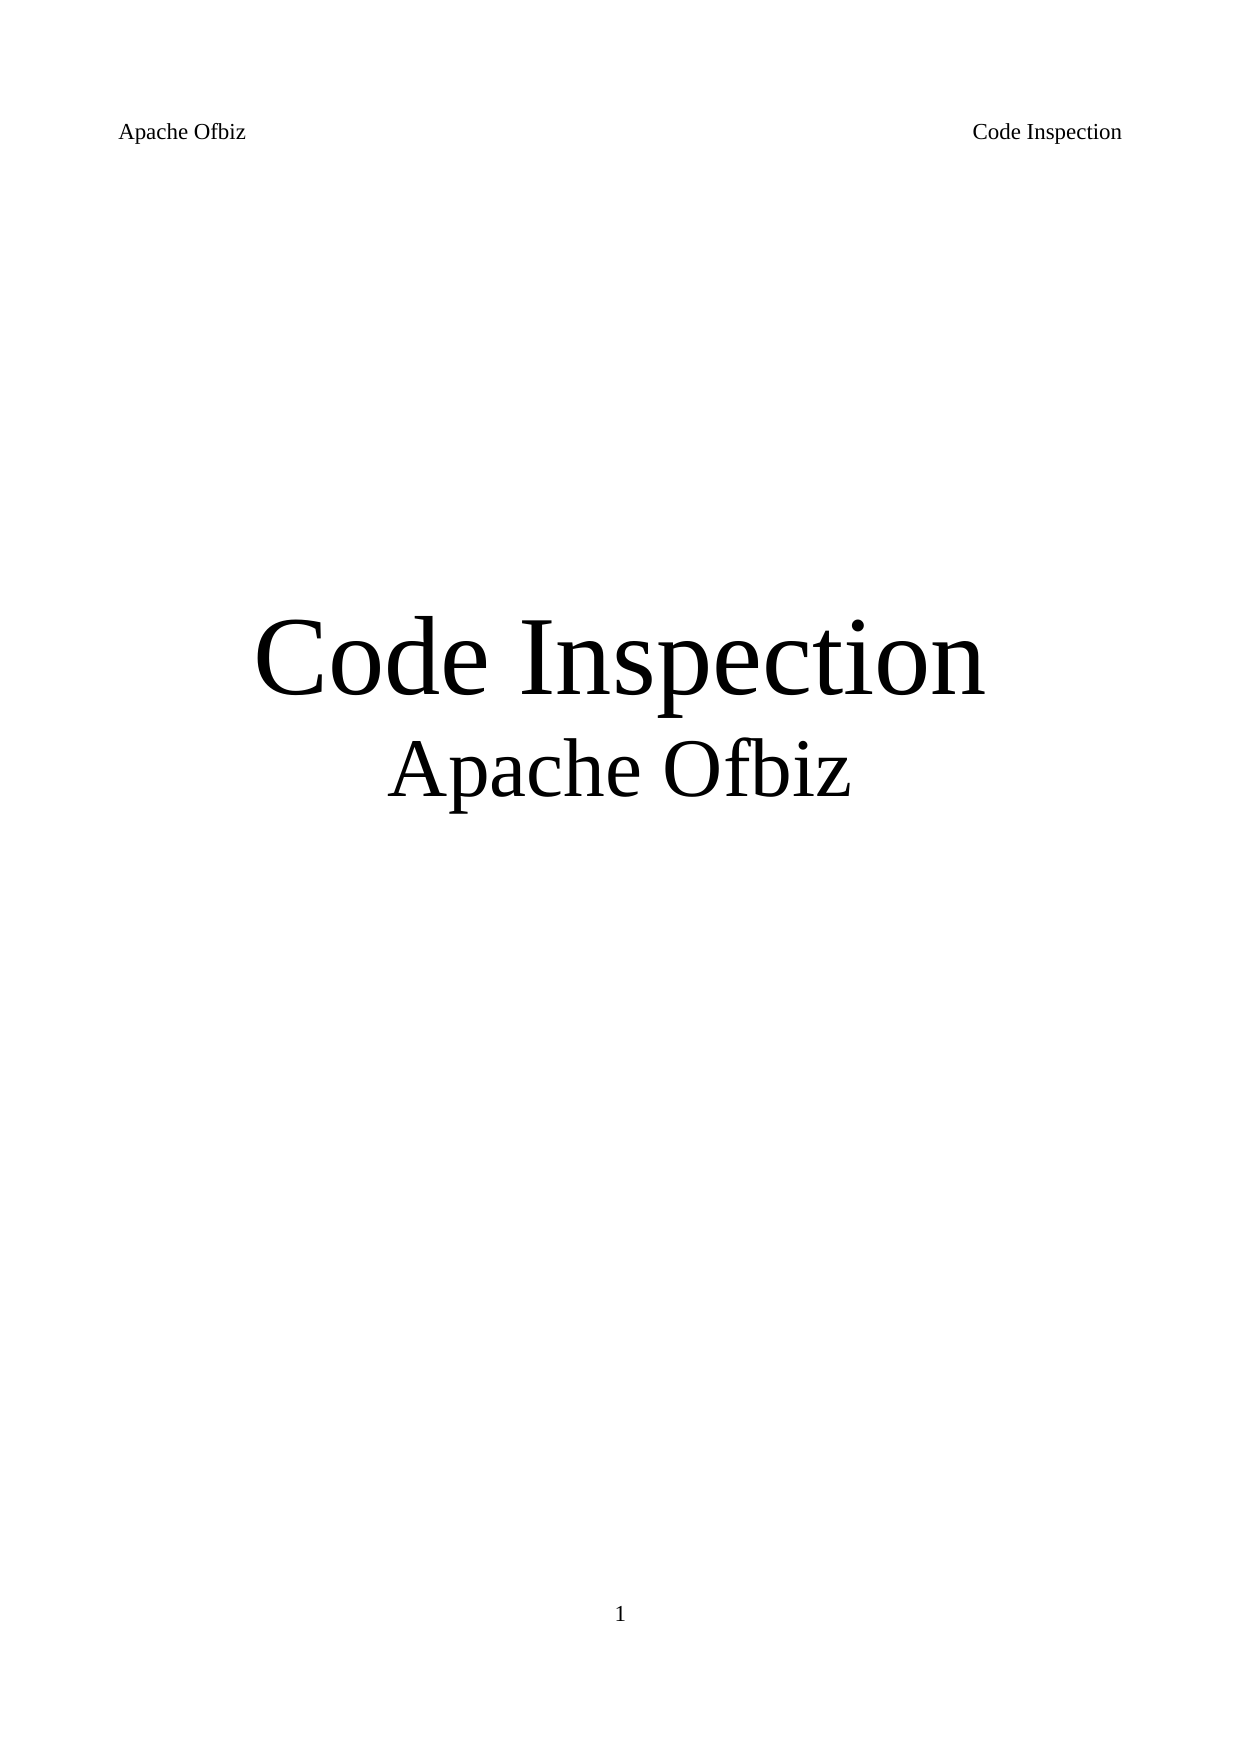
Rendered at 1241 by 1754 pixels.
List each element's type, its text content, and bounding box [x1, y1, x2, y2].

text Apache Ofbiz [118, 719, 1122, 815]
text Code Inspection [118, 589, 1122, 719]
